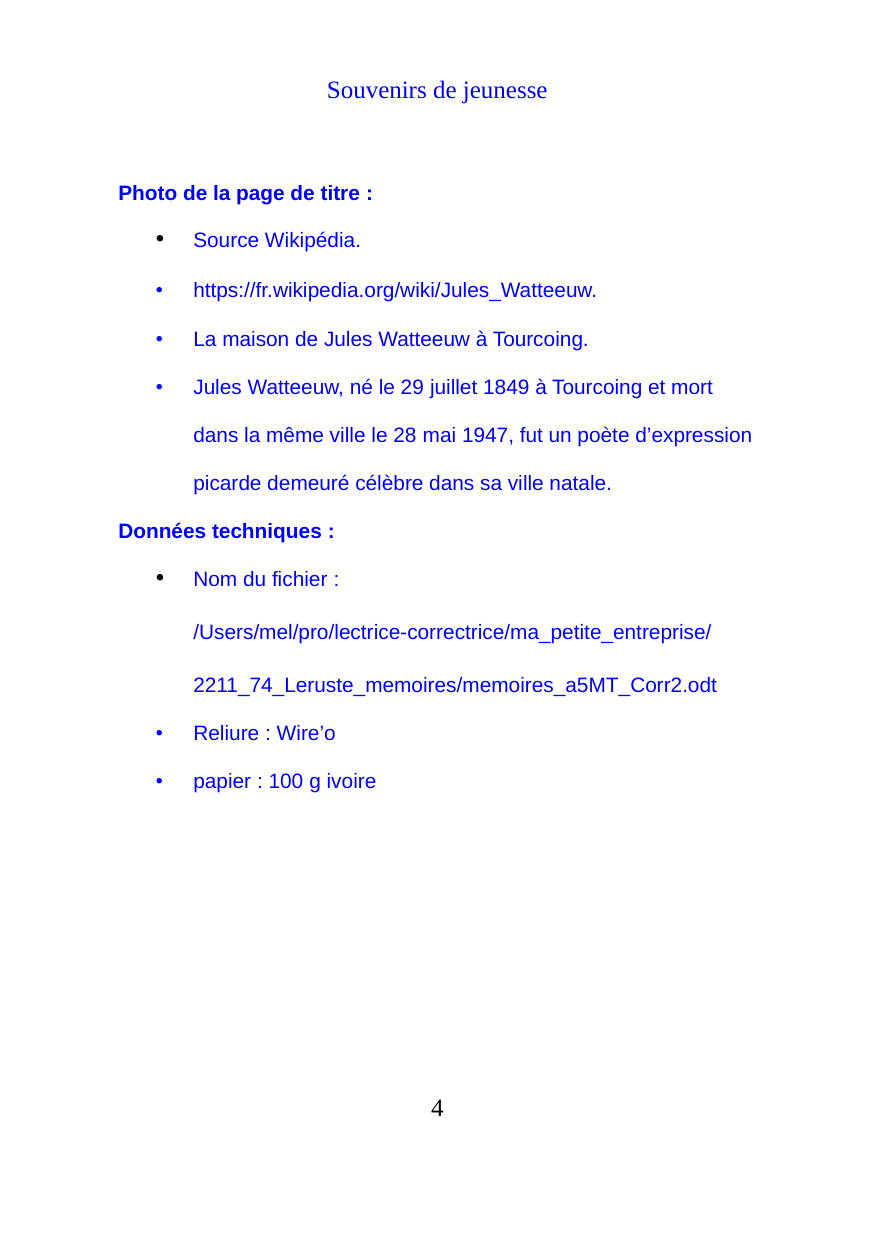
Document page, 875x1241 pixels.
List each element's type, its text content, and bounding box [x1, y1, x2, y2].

list Reliure : Wire’o [156, 721, 756, 745]
list Nom du fichier : /Users/mel/pro/lectrice-correctrice/ma_petite_entreprise/2211_74_Leruste_memoires/memoires_a5MT_Corr2.odt [156, 566, 756, 697]
text Données techniques : [118, 518, 756, 542]
list papier : 100 g ivoire [156, 769, 756, 793]
list La maison de Jules Watteeuw à Tourcoing. [156, 326, 756, 351]
list Jules Watteeuw, né le 29 juillet 1849 à Tourcoing et mort dans la même ville le 28 mai 1947, fut un poète d’expression picarde demeuré célèbre dans sa ville natale. [156, 374, 756, 494]
list Source Wikipédia. [156, 228, 756, 253]
list https://fr.wikipedia.org/wiki/Jules_Watteeuw. [156, 278, 756, 302]
text Photo de la page de titre : [118, 180, 756, 204]
